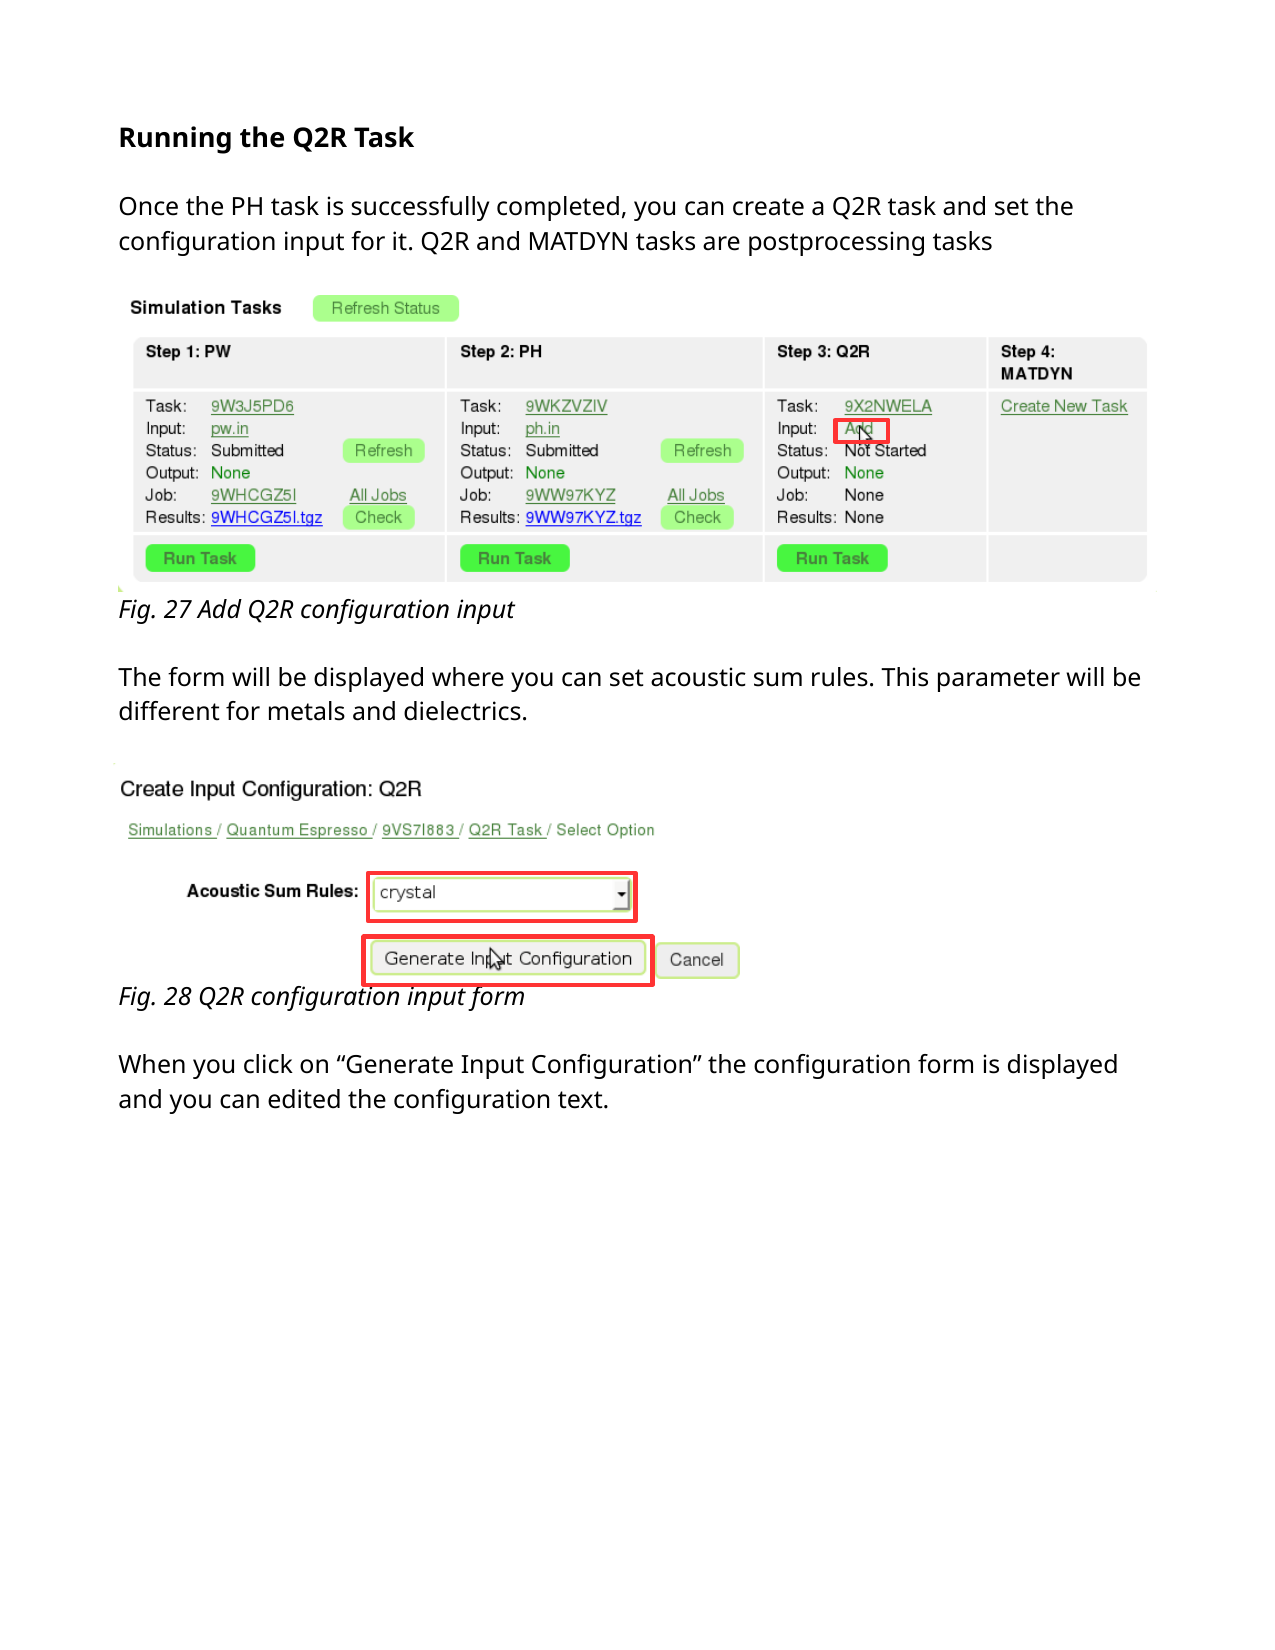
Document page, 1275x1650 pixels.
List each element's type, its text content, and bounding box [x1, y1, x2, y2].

text When you click on “Generate Input Configuration” the configuration form is displayed and you can edited the configuration text. [118, 1047, 1157, 1115]
text Fig. 28 Q2R configuration input form [118, 762, 1157, 1013]
text The form will be displayed where you can set acoustic sum rules. This parameter will be different for metals and dielectrics. [118, 659, 1157, 727]
text Once the PH task is successfully completed, you can create a Q2R task and set the configuration input for it. Q2R and MATDYN tasks are postprocessing tasks [118, 189, 1157, 257]
text Running the Q2R Task [118, 118, 1157, 155]
text [118, 291, 1157, 295]
picture [366, 939, 650, 979]
picture [113, 763, 740, 979]
text Fig. 27 Add Q2R configuration input [118, 592, 1157, 625]
picture [118, 295, 1157, 592]
